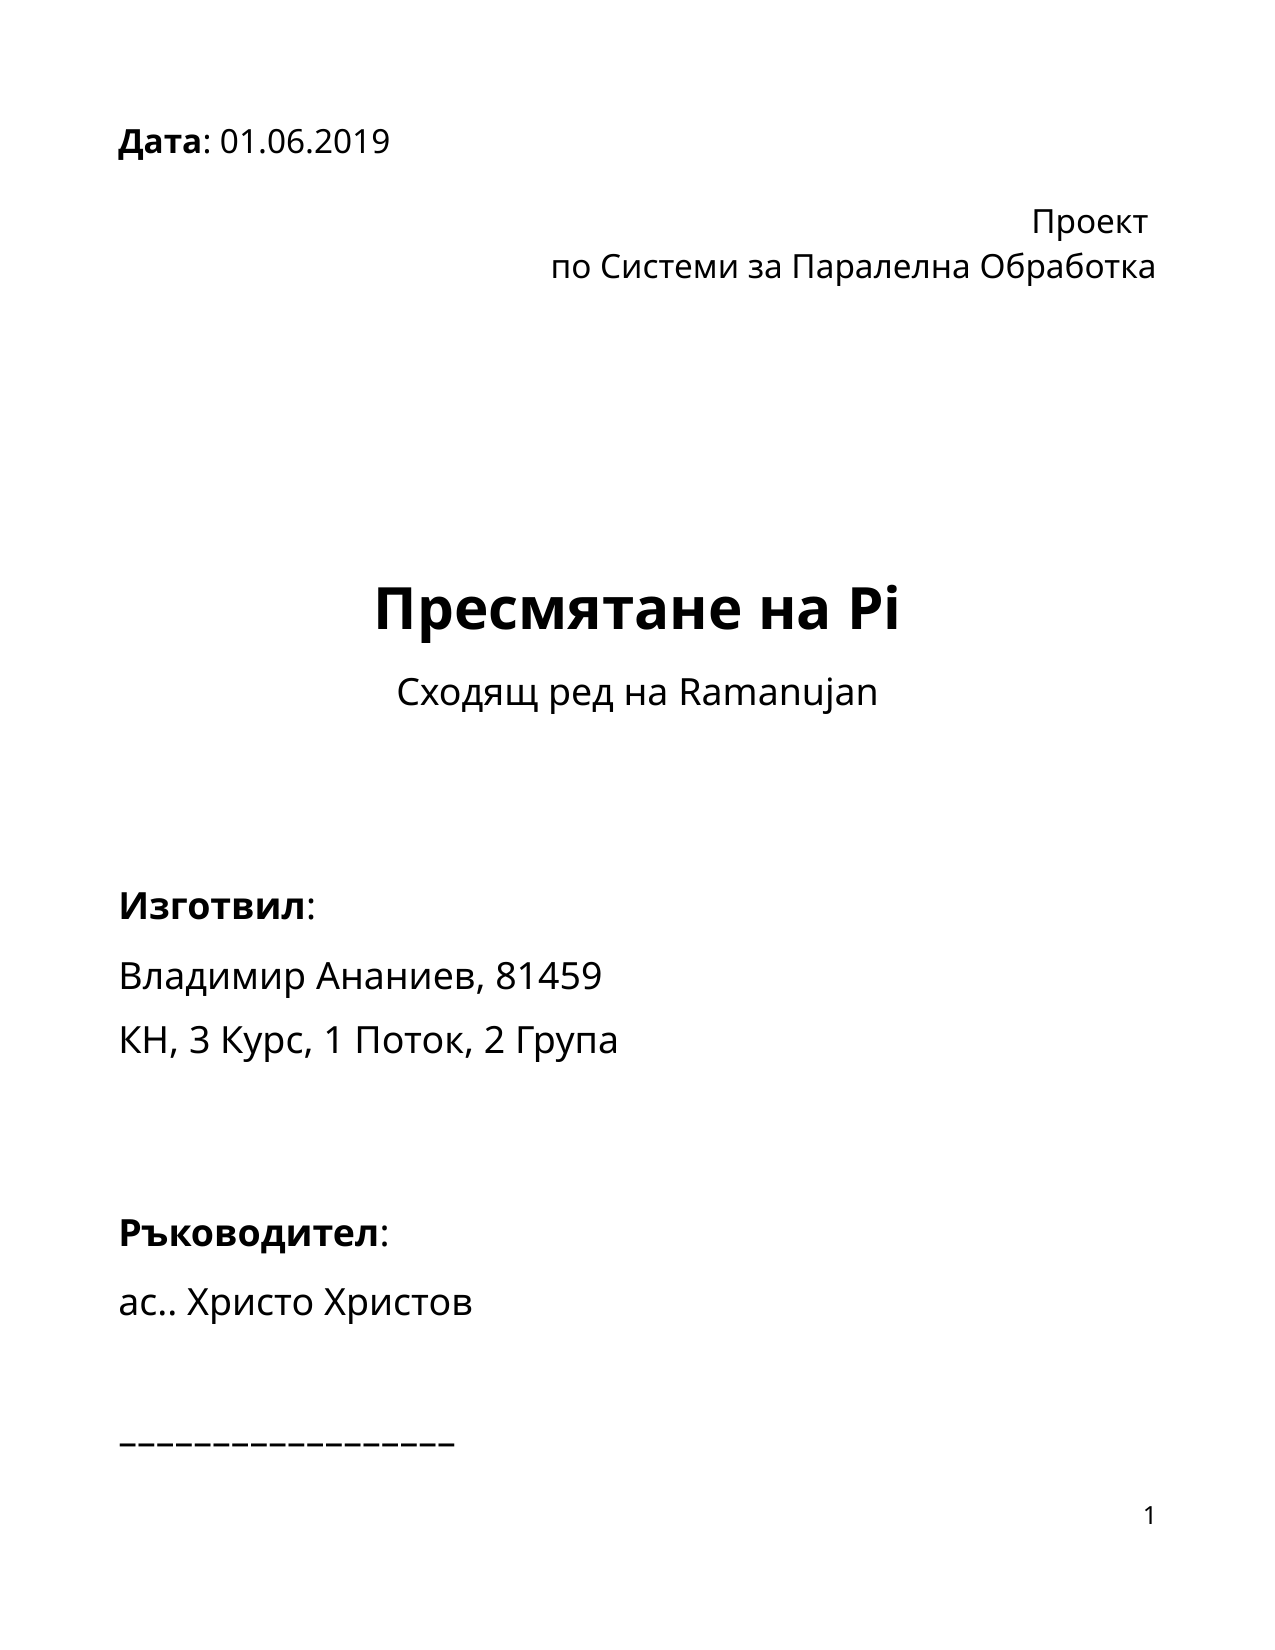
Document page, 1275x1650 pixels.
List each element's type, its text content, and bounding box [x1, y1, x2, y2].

text –––––––––––––––––– [118, 1415, 1157, 1466]
subtitle Ръководител: [118, 1206, 1157, 1257]
subtitle Владимир Ананиев, 81459 [118, 949, 1157, 1000]
subtitle Сходящ ред на Ramanujan [118, 665, 1157, 716]
text Дата: 01.06.2019 [118, 118, 1157, 163]
subtitle Изготвил: [118, 879, 1157, 931]
text по Системи за Паралелна Обработка [118, 243, 1157, 288]
text Проект [118, 198, 1157, 243]
subtitle ас.. Христо Христов [118, 1276, 1157, 1327]
text КН, 3 Курс, 1 Поток, 2 Група [118, 1013, 1157, 1064]
title Пресмятане на Pi [118, 567, 1157, 646]
